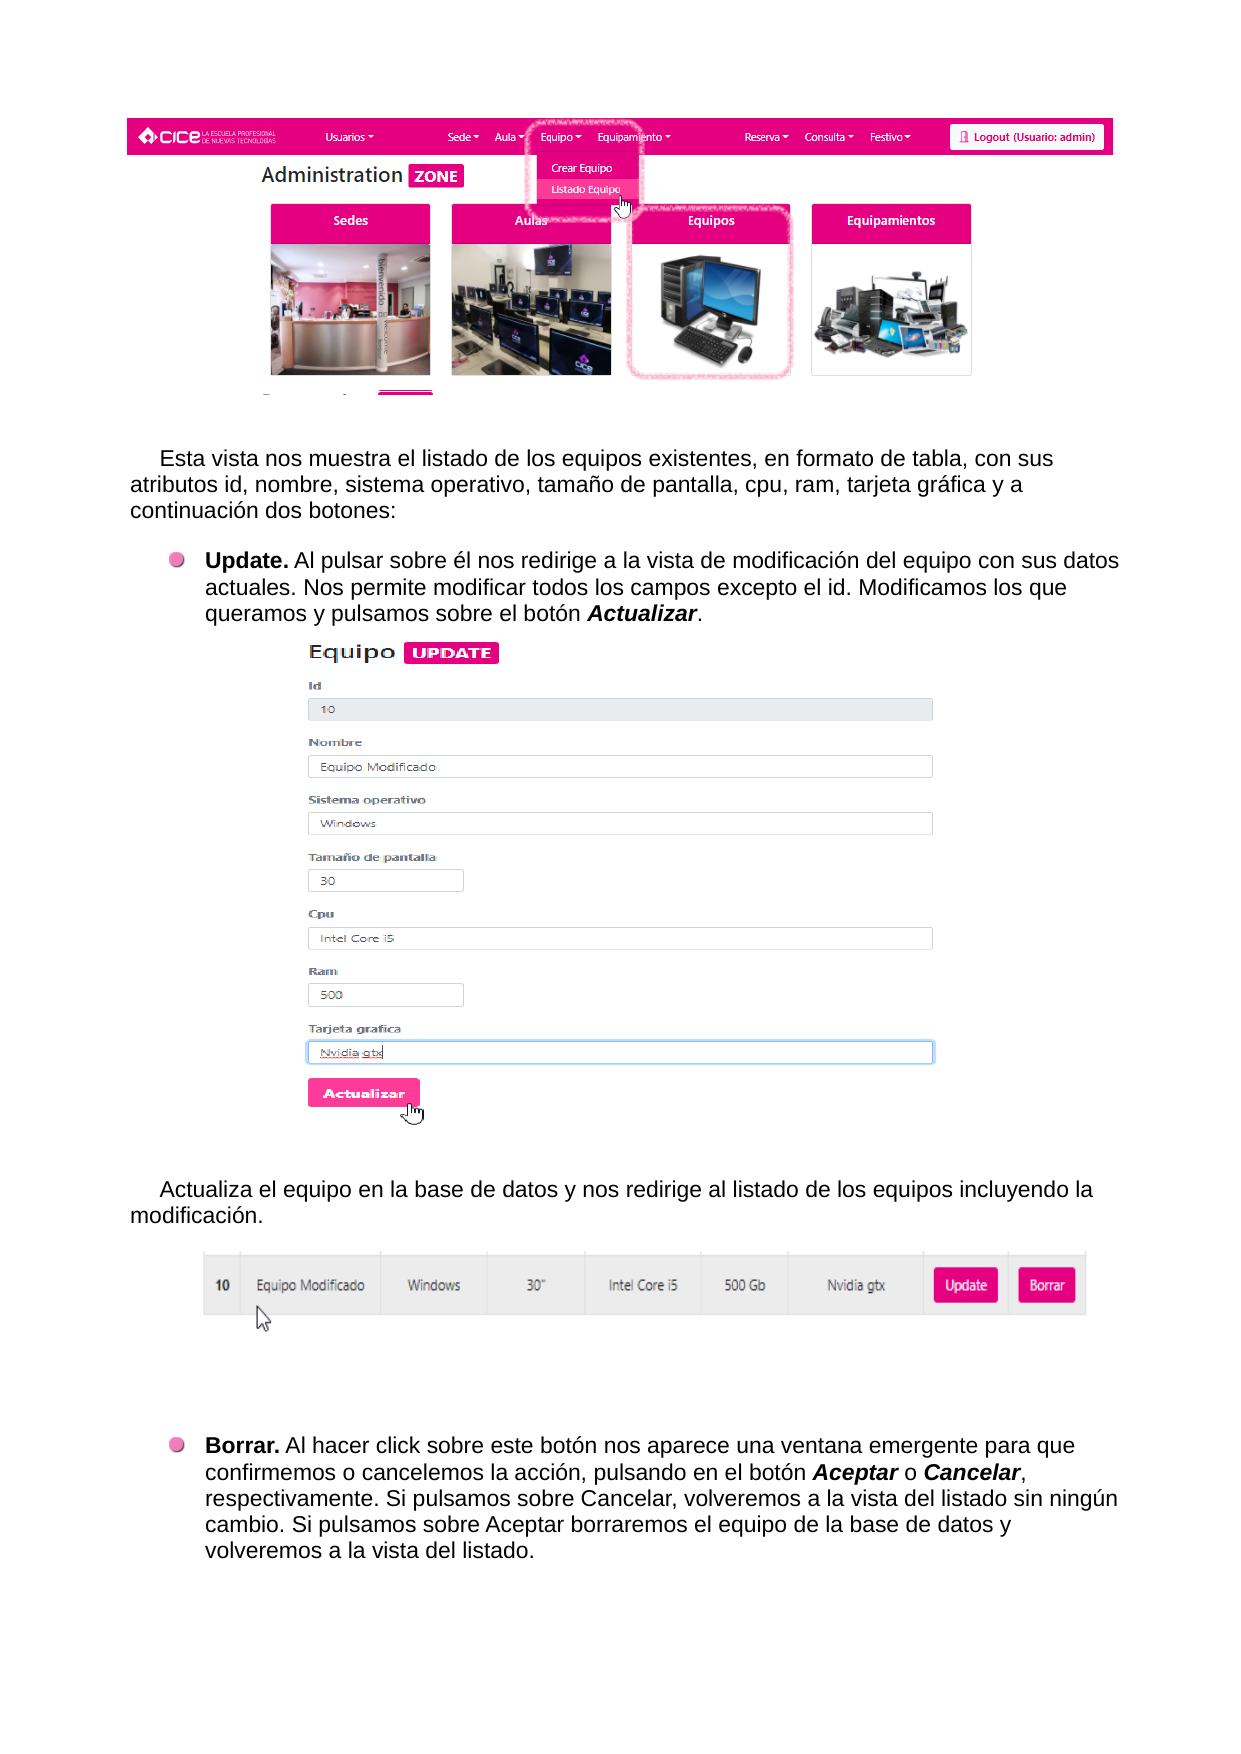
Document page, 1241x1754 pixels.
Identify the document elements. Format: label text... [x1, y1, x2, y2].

picture [294, 637, 943, 1126]
picture [168, 1436, 186, 1454]
picture [127, 118, 1114, 395]
picture [202, 1251, 1090, 1333]
list Borrar. Al hacer click sobre este botón nos aparece una ventana emergente para que confirmemos o cancelemos la acción, pulsando en el botón Aceptar o Cancelar, respectivamente. Si pulsamos sobre Cancelar, volveremos a la vista del listado sin ningún cambio. Si pulsamos sobre Aceptar borraremos el equipo de la base de datos y volveremos a la vista del listado. [167, 1432, 1122, 1564]
list Update. Al pulsar sobre él nos redirige a la vista de modificación del equipo con sus datos actuales. Nos permite modificar todos los campos excepto el id. Modificamos los que queramos y pulsamos sobre el botón Actualizar. [167, 547, 1122, 626]
text Esta vista nos muestra el listado de los equipos existentes, en formato de tabla, con sus atributos id, nombre, sistema operativo, tamaño de pantalla, cpu, ram, tarjeta gráfica y a continuación dos botones: [130, 444, 1116, 523]
text Actualiza el equipo en la base de datos y nos redirige al listado de los equipos incluyendo la modificación. [130, 1176, 1116, 1228]
picture [168, 551, 186, 569]
